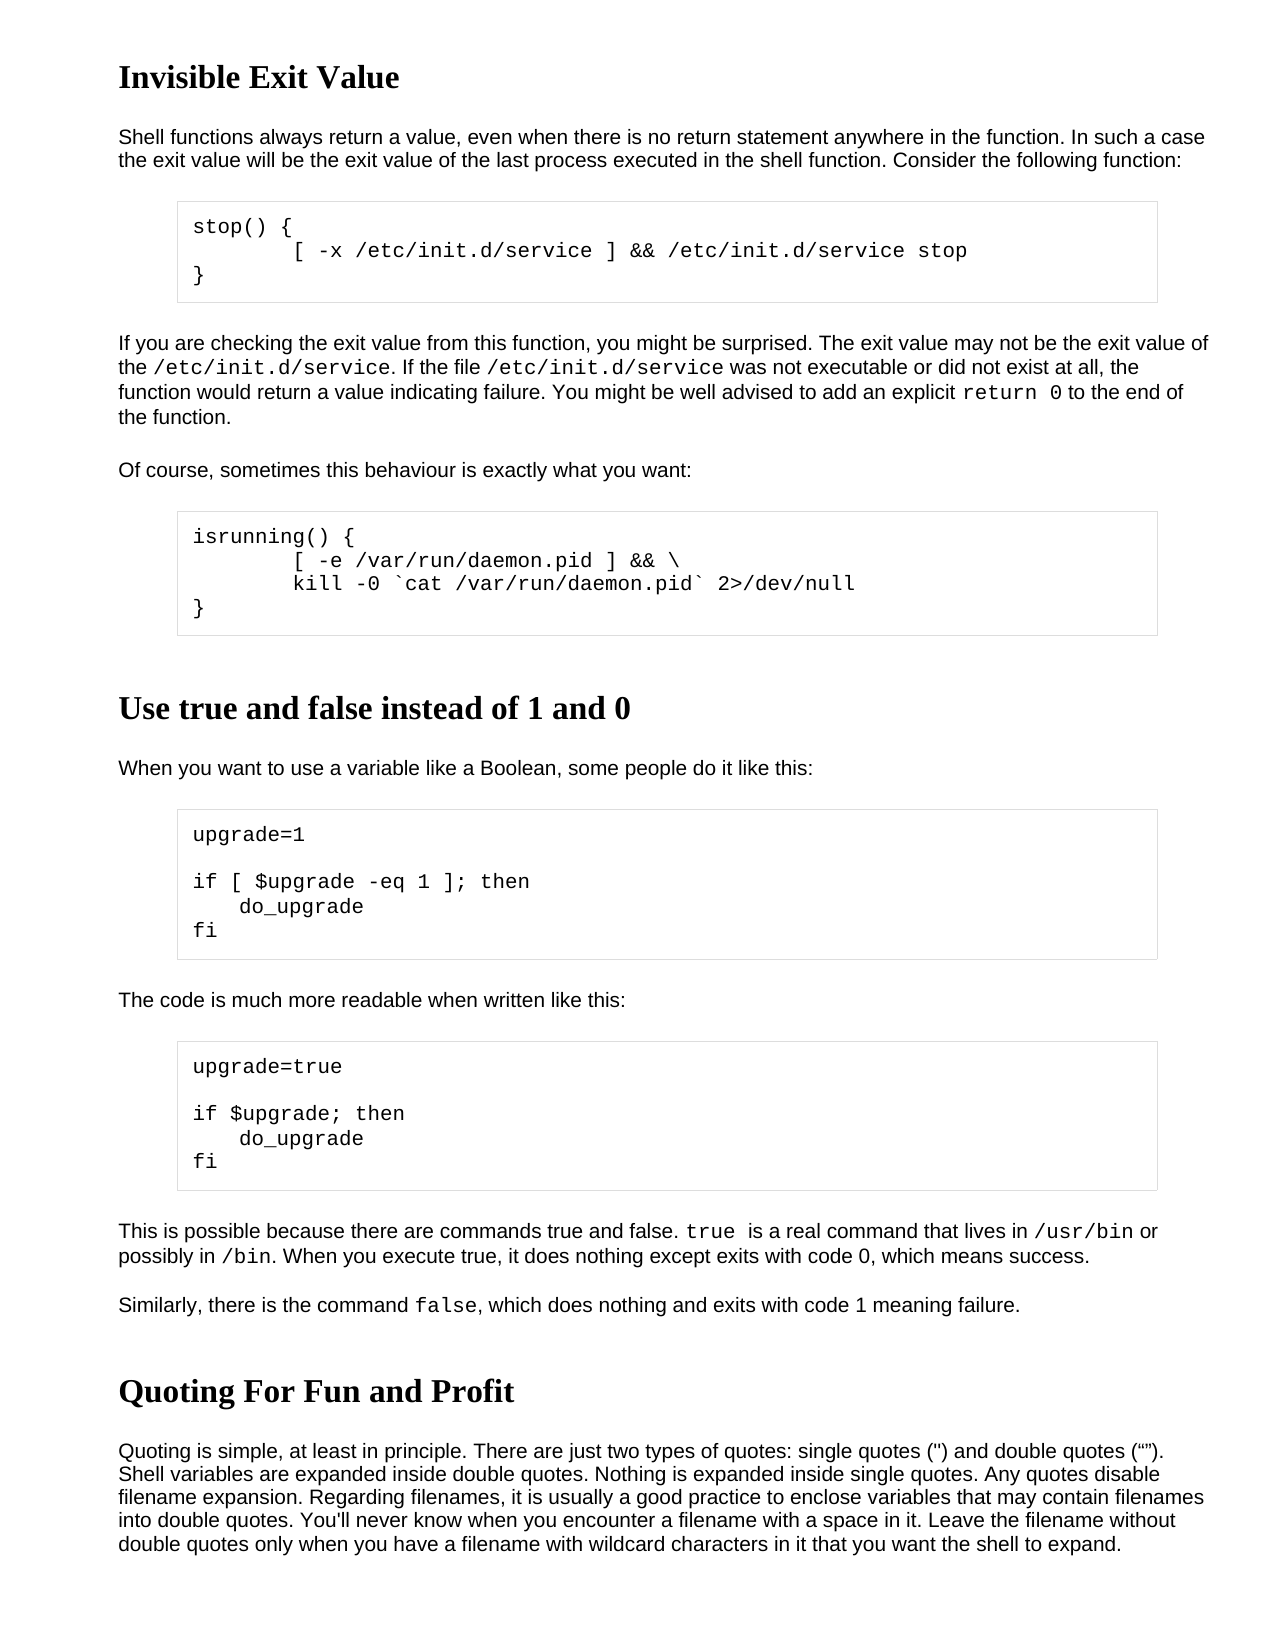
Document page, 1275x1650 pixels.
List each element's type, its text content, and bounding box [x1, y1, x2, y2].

subtitle Invisible Exit Value [118, 59, 1216, 96]
text isrunning() { [178, 512, 1157, 534]
text upgrade=1 if [ $upgrade -eq 1 ]; then do_upgrade fi [178, 810, 1157, 959]
subtitle Use true and false instead of 1 and 0 [118, 690, 1216, 727]
text [ -x /etc/init.d/service ] && /etc/init.d/service stop [178, 225, 1157, 249]
text Quoting is simple, at least in principle. There are just two types of quotes: single quotes ('') and double quotes (“”). Shell variables are expanded inside double quotes. Nothing is expanded inside single quotes. Any quotes disable filename expansion. Regarding filenames, it is usually a good practice to enclose variables that may contain filenames into double quotes. You'll never know when you encounter a filename with a space in it. Leave the filename without double quotes only when you have a filename with wildcard characters in it that you want the shell to expand. [118, 1439, 1216, 1555]
text When you want to use a variable like a Boolean, some people do it like this: [118, 756, 1216, 780]
text [ -e /var/run/daemon.pid ] && \ [178, 534, 1157, 558]
text } [178, 249, 1157, 302]
text } [178, 582, 1157, 635]
text The code is much more readable when written like this: [118, 988, 1216, 1011]
subtitle Quoting For Fun and Profit [118, 1373, 1216, 1410]
text This is possible because there are commands true and false. true is a real command that lives in /usr/bin or possibly in /bin. When you execute true, it does nothing except exits with code 0, which means success. Similarly, there is the command false, which does nothing and exits with code 1 meaning failure. [118, 1220, 1216, 1318]
text kill -0 `cat /var/run/daemon.pid` 2>/dev/null [178, 558, 1157, 582]
text stop() { [178, 202, 1157, 225]
text Of course, sometimes this behaviour is exactly what you want: [118, 458, 1216, 481]
text Shell functions always return a value, even when there is no return statement anywhere in the function. In such a case the exit value will be the exit value of the last process executed in the shell function. Consider the following function: [118, 125, 1216, 172]
text If you are checking the exit value from this function, you might be surprised. The exit value may not be the exit value of the /etc/init.d/service. If the file /etc/init.d/service was not executable or did not exist at all, the function would return a value indicating failure. You might be well advised to add an explicit return 0 to the end of the function. [118, 332, 1216, 429]
text upgrade=true if $upgrade; then do_upgrade fi [178, 1042, 1157, 1190]
